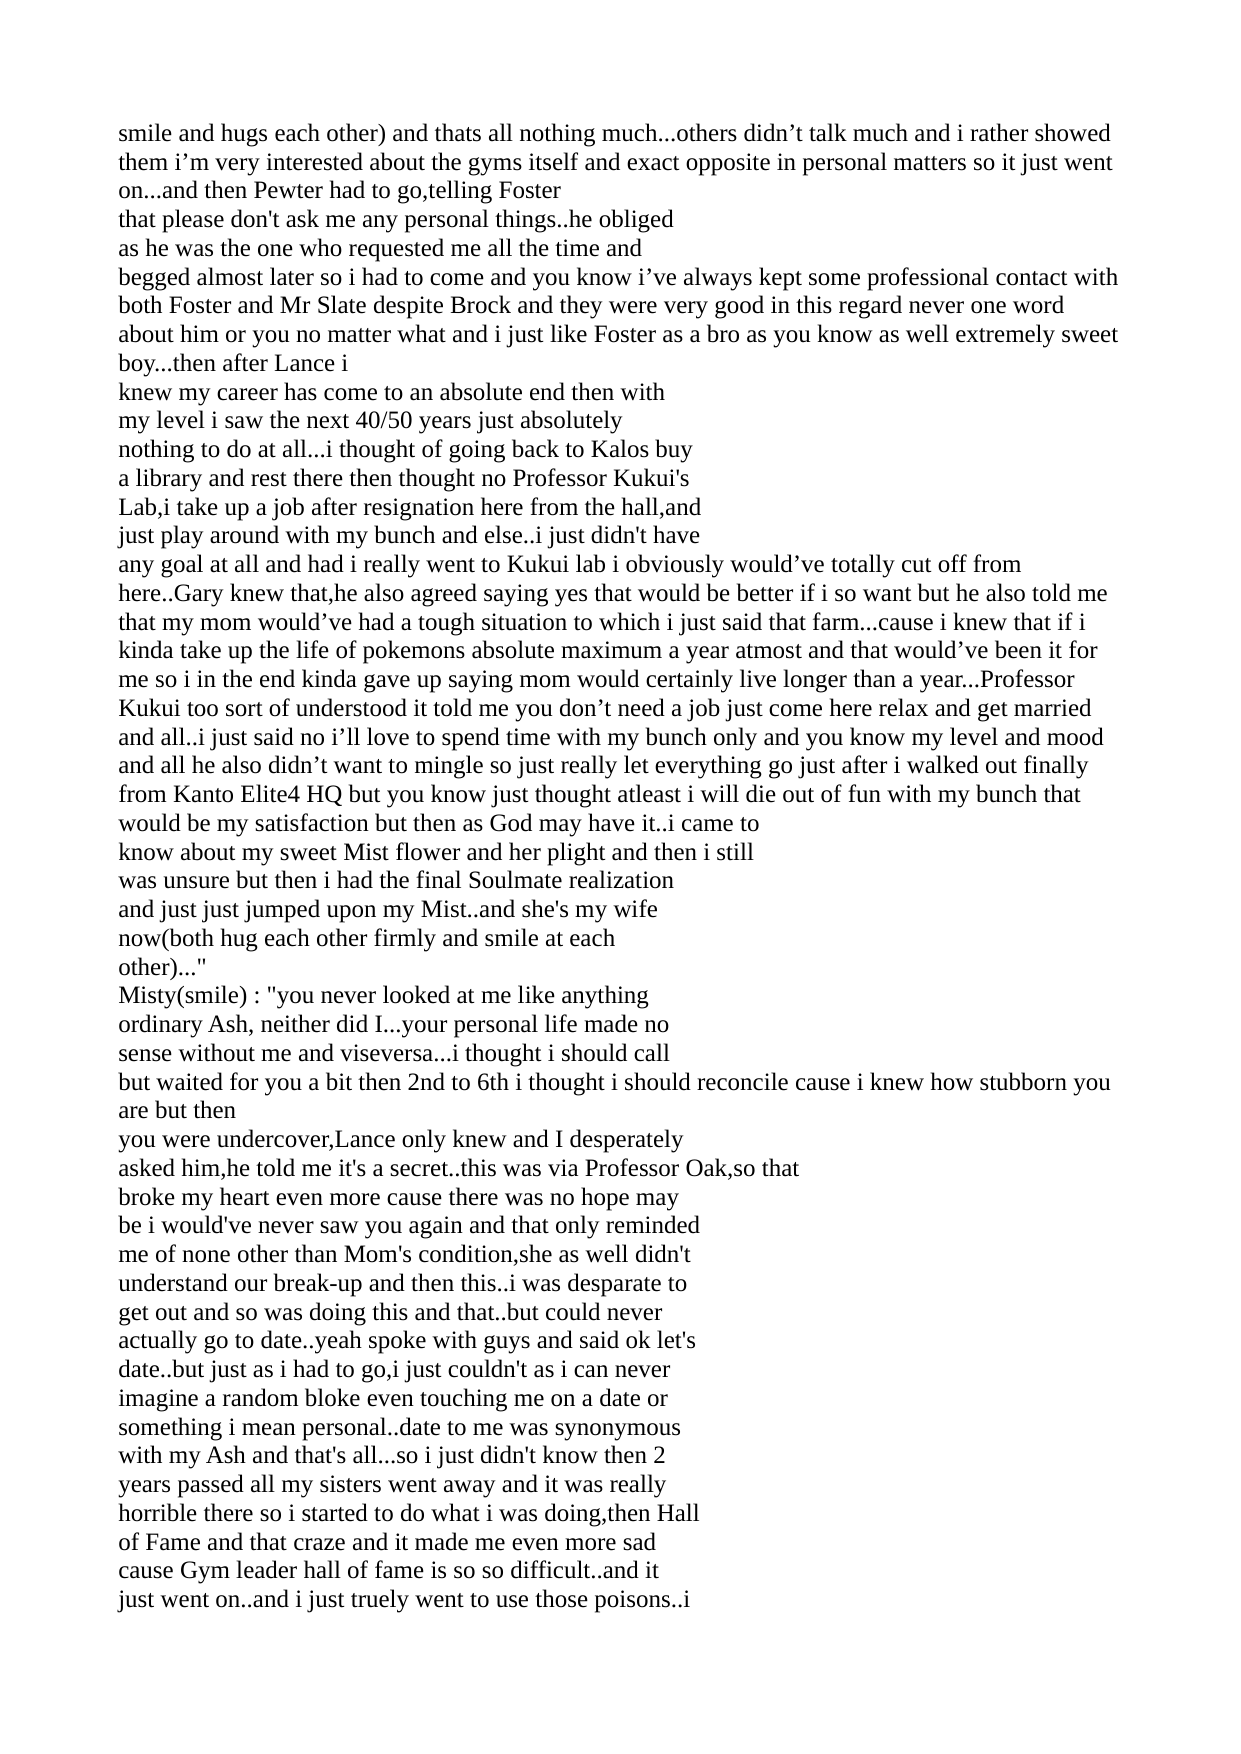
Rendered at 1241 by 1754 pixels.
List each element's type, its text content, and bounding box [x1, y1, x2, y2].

text my level i saw the next 40/50 years just absolutely [118, 406, 1122, 434]
text imagine a random bloke even touching me on a date or [118, 1383, 1122, 1412]
text a library and rest there then thought no Professor Kukui's [118, 463, 1122, 492]
text me of none other than Mom's condition,she as well didn't [118, 1239, 1122, 1268]
text as he was the one who requested me all the time and [118, 233, 1122, 262]
text smile and hugs each other) and thats all nothing much...others didn’t talk much and i rather showed them i’m very interested about the gyms itself and exact opposite in personal matters so it just went on...and then Pewter had to go,telling Foster [118, 118, 1122, 204]
text Misty(smile) : "you never looked at me like anything [118, 981, 1122, 1009]
text date..but just as i had to go,i just couldn't as i can never [118, 1354, 1122, 1383]
text you were undercover,Lance only knew and I desperately [118, 1124, 1122, 1153]
text just play around with my bunch and else..i just didn't have [118, 521, 1122, 549]
text knew my career has come to an absolute end then with [118, 377, 1122, 406]
text other)..." [118, 952, 1122, 981]
text any goal at all and had i really went to Kukui lab i obviously would’ve totally cut off from here..Gary knew that,he also agreed saying yes that would be better if i so want but he also told me that my mom would’ve had a tough situation to which i just said that farm...cause i knew that if i kinda take up the life of pokemons absolute maximum a year atmost and that would’ve been it for me so i in the end kinda gave up saying mom would certainly live longer than a year...Professor Kukui too sort of understood it told me you don’t need a job just come here relax and get married and all..i just said no i’ll love to spend time with my bunch only and you know my level and mood and all he also didn’t want to mingle so just really let everything go just after i walked out finally from Kanto Elite4 HQ but you know just thought atleast i will die out of fun with my bunch that would be my satisfaction but then as God may have it..i came to [118, 549, 1122, 837]
text now(both hug each other firmly and smile at each [118, 923, 1122, 952]
text was unsure but then i had the final Soulmate realization [118, 866, 1122, 894]
text asked him,he told me it's a secret..this was via Professor Oak,so that [118, 1153, 1122, 1182]
text years passed all my sisters went away and it was really [118, 1469, 1122, 1498]
text Lab,i take up a job after resignation here from the hall,and [118, 492, 1122, 521]
text sense without me and viseversa...i thought i should call [118, 1038, 1122, 1067]
text with my Ash and that's all...so i just didn't know then 2 [118, 1441, 1122, 1469]
text actually go to date..yeah spoke with guys and said ok let's [118, 1326, 1122, 1354]
text get out and so was doing this and that..but could never [118, 1297, 1122, 1326]
text ordinary Ash, neither did I...your personal life made no [118, 1009, 1122, 1038]
text understand our break-up and then this..i was desparate to [118, 1268, 1122, 1297]
text horrible there so i started to do what i was doing,then Hall [118, 1498, 1122, 1527]
text something i mean personal..date to me was synonymous [118, 1412, 1122, 1441]
text that please don't ask me any personal things..he obliged [118, 204, 1122, 233]
text be i would've never saw you again and that only reminded [118, 1211, 1122, 1239]
text and just just jumped upon my Mist..and she's my wife [118, 894, 1122, 923]
text but waited for you a bit then 2nd to 6th i thought i should reconcile cause i knew how stubborn you are but then [118, 1067, 1122, 1124]
text of Fame and that craze and it made me even more sad [118, 1527, 1122, 1556]
text begged almost later so i had to come and you know i’ve always kept some professional contact with both Foster and Mr Slate despite Brock and they were very good in this regard never one word about him or you no matter what and i just like Foster as a bro as you know as well extremely sweet boy...then after Lance i [118, 262, 1122, 377]
text just went on..and i just truely went to use those poisons..i [118, 1584, 1122, 1613]
text know about my sweet Mist flower and her plight and then i still [118, 837, 1122, 866]
text broke my heart even more cause there was no hope may [118, 1182, 1122, 1211]
text nothing to do at all...i thought of going back to Kalos buy [118, 434, 1122, 463]
text cause Gym leader hall of fame is so so difficult..and it [118, 1556, 1122, 1584]
